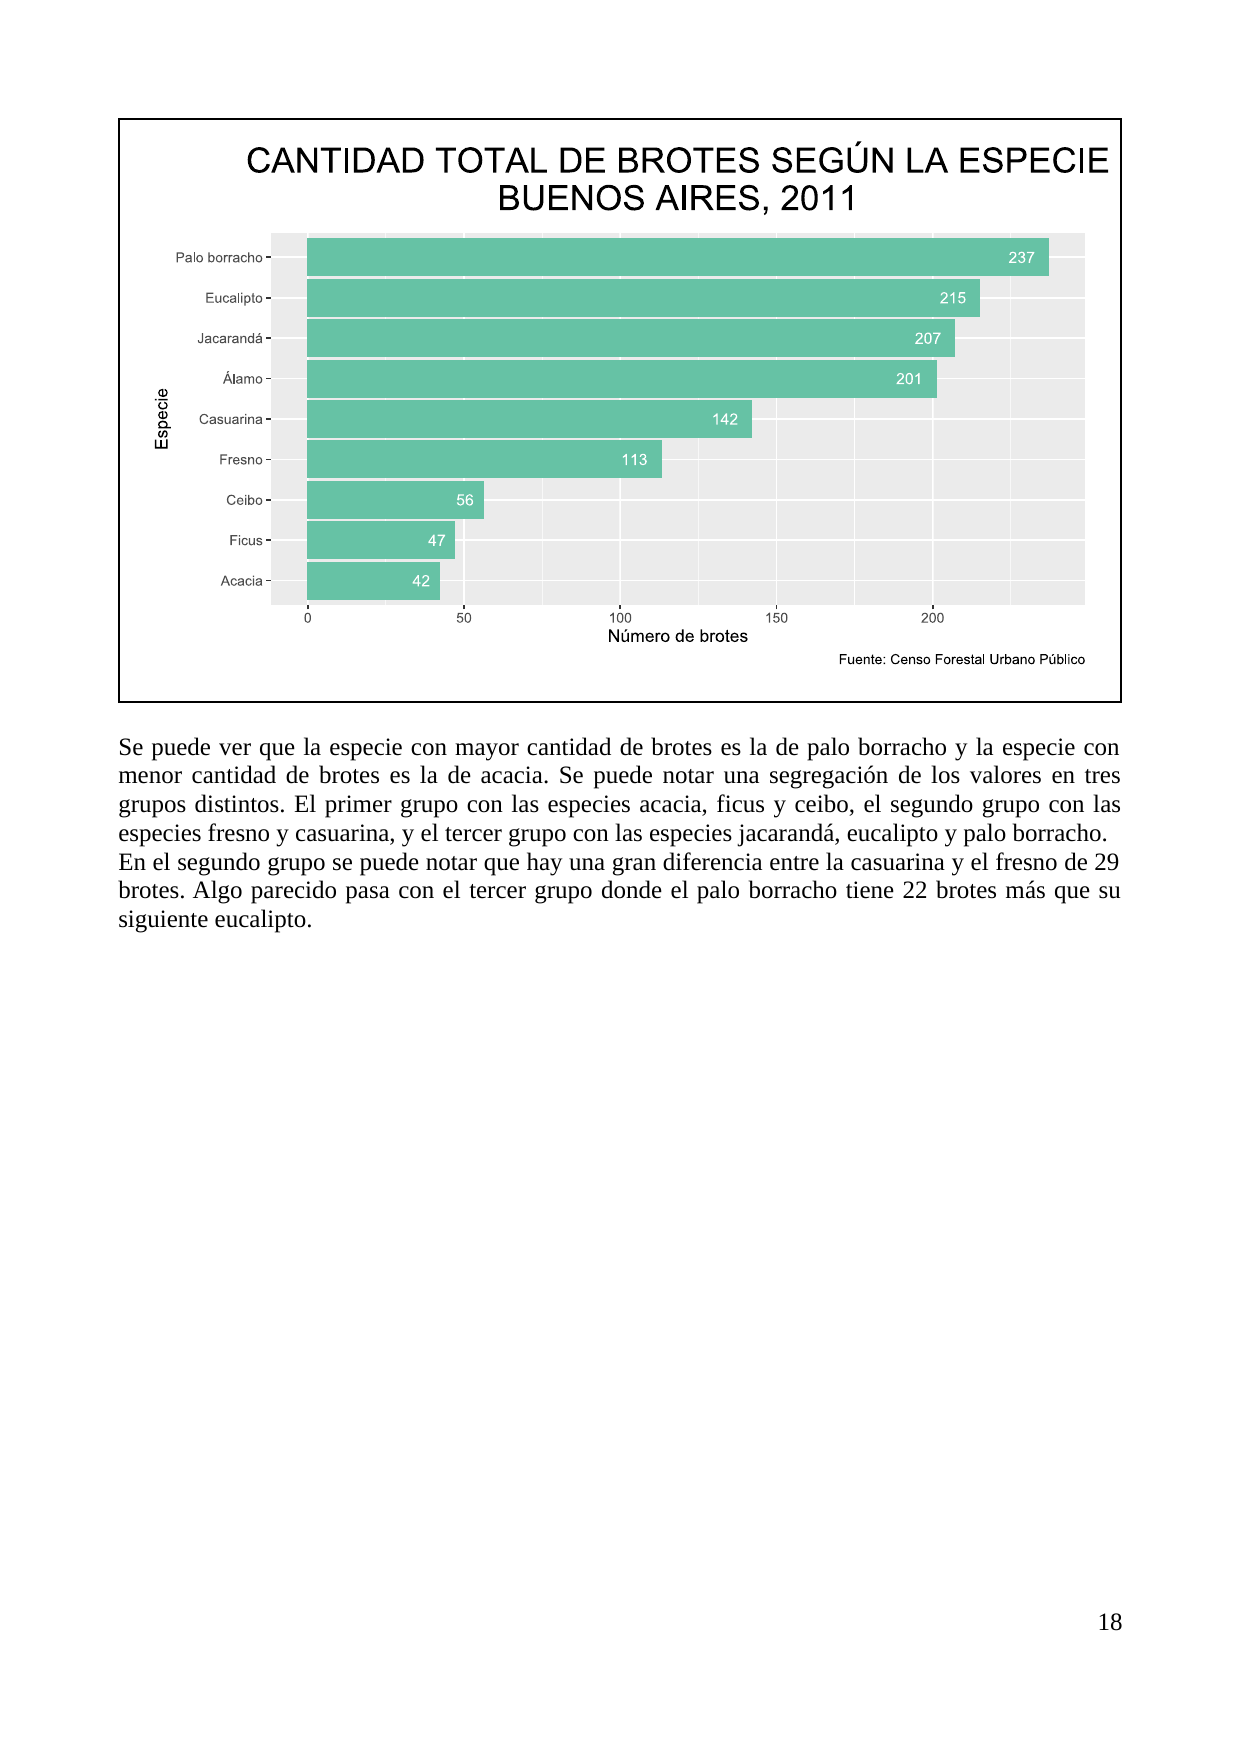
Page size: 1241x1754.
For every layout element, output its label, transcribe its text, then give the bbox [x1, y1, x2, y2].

text En el segundo grupo se puede notar que hay una gran diferencia entre la casuarina y el fresno de 29 brotes. Algo parecido pasa con el tercer grupo donde el palo borracho tiene 22 brotes más que su siguiente eucalipto. [118, 847, 1122, 933]
text Se puede ver que la especie con mayor cantidad de brotes es la de palo borracho y la especie con menor cantidad de brotes es la de acacia. Se puede notar una segregación de los valores en tres grupos distintos. El primer grupo con las especies acacia, ficus y ceibo, el segundo grupo con las especies fresno y casuarina, y el tercer grupo con las especies jacarandá, eucalipto y palo borracho. [118, 732, 1122, 847]
